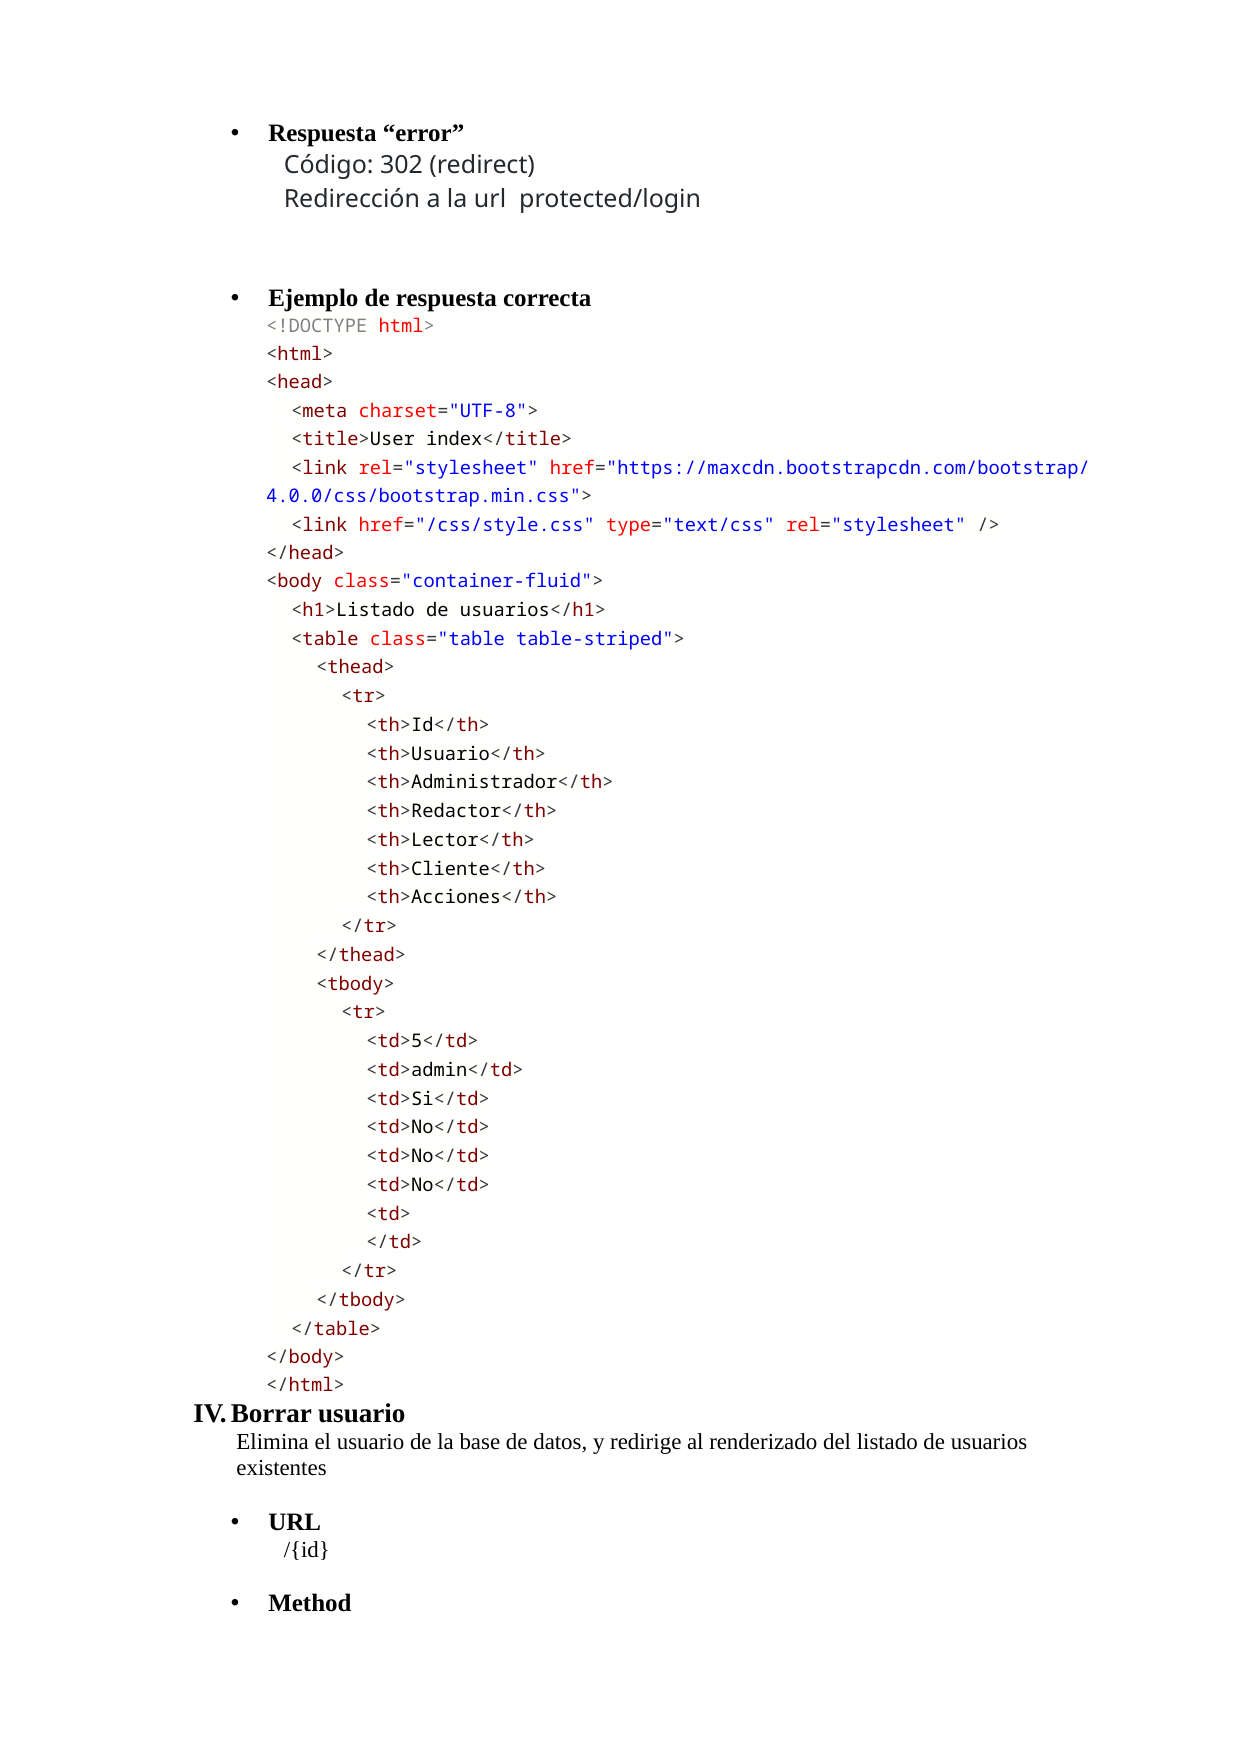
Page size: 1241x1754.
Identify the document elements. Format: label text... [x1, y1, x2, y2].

text <th>Usuario</th> [266, 737, 1122, 766]
text <tr> [266, 679, 1122, 708]
text <th>Acciones</th> [266, 881, 1122, 909]
list Method [231, 1588, 1122, 1617]
text </html> [266, 1369, 1122, 1397]
text </td> [266, 1226, 1122, 1254]
text </tr> [266, 909, 1122, 938]
list Borrar usuario [193, 1397, 1122, 1428]
text <td>No</td> [266, 1111, 1122, 1139]
text </body> [266, 1341, 1122, 1369]
text <head> [266, 366, 1122, 394]
text </table> [266, 1312, 1122, 1341]
text <th>Id</th> [266, 708, 1122, 737]
text <th>Cliente</th> [266, 852, 1122, 881]
text Elimina el usuario de la base de datos, y redirige al renderizado del listado de usuarios existentes [236, 1428, 1122, 1481]
text <body class="container-fluid"> [266, 565, 1122, 593]
text <thead> [266, 651, 1122, 679]
text <td>admin</td> [266, 1053, 1122, 1082]
text Código: 302 (redirect) [118, 147, 1122, 181]
text <!DOCTYPE html> [266, 312, 1122, 337]
text <tbody> [266, 967, 1122, 996]
text </head> [266, 537, 1122, 565]
text <link href="/css/style.css" type="text/css" rel="stylesheet" /> [266, 508, 1122, 537]
text </tr> [266, 1254, 1122, 1283]
text </thead> [266, 938, 1122, 967]
text <meta charset="UTF-8"> [266, 394, 1122, 422]
text <html> [266, 337, 1122, 366]
text <link rel="stylesheet" href="https://maxcdn.bootstrapcdn.com/bootstrap/4.0.0/css/bootstrap.min.css"> [266, 451, 1122, 508]
list Ejemplo de respuesta correcta [231, 283, 1122, 312]
text <th>Redactor</th> [266, 794, 1122, 823]
text <th>Lector</th> [266, 823, 1122, 852]
text <td> [266, 1197, 1122, 1226]
text /{id} [118, 1536, 1122, 1562]
text </tbody> [266, 1283, 1122, 1312]
text <table class="table table-striped"> [266, 622, 1122, 651]
text <td>No</td> [266, 1139, 1122, 1168]
list URL [231, 1507, 1122, 1536]
text <td>Si</td> [266, 1082, 1122, 1111]
text <tr> [266, 996, 1122, 1024]
text Redirección a la url protected/login [118, 181, 1122, 215]
list Respuesta “error” [231, 118, 1122, 147]
text <h1>Listado de usuarios</h1> [266, 593, 1122, 622]
text <td>5</td> [266, 1024, 1122, 1053]
text <title>User index</title> [266, 422, 1122, 451]
text <th>Administrador</th> [266, 766, 1122, 794]
text <td>No</td> [266, 1168, 1122, 1197]
